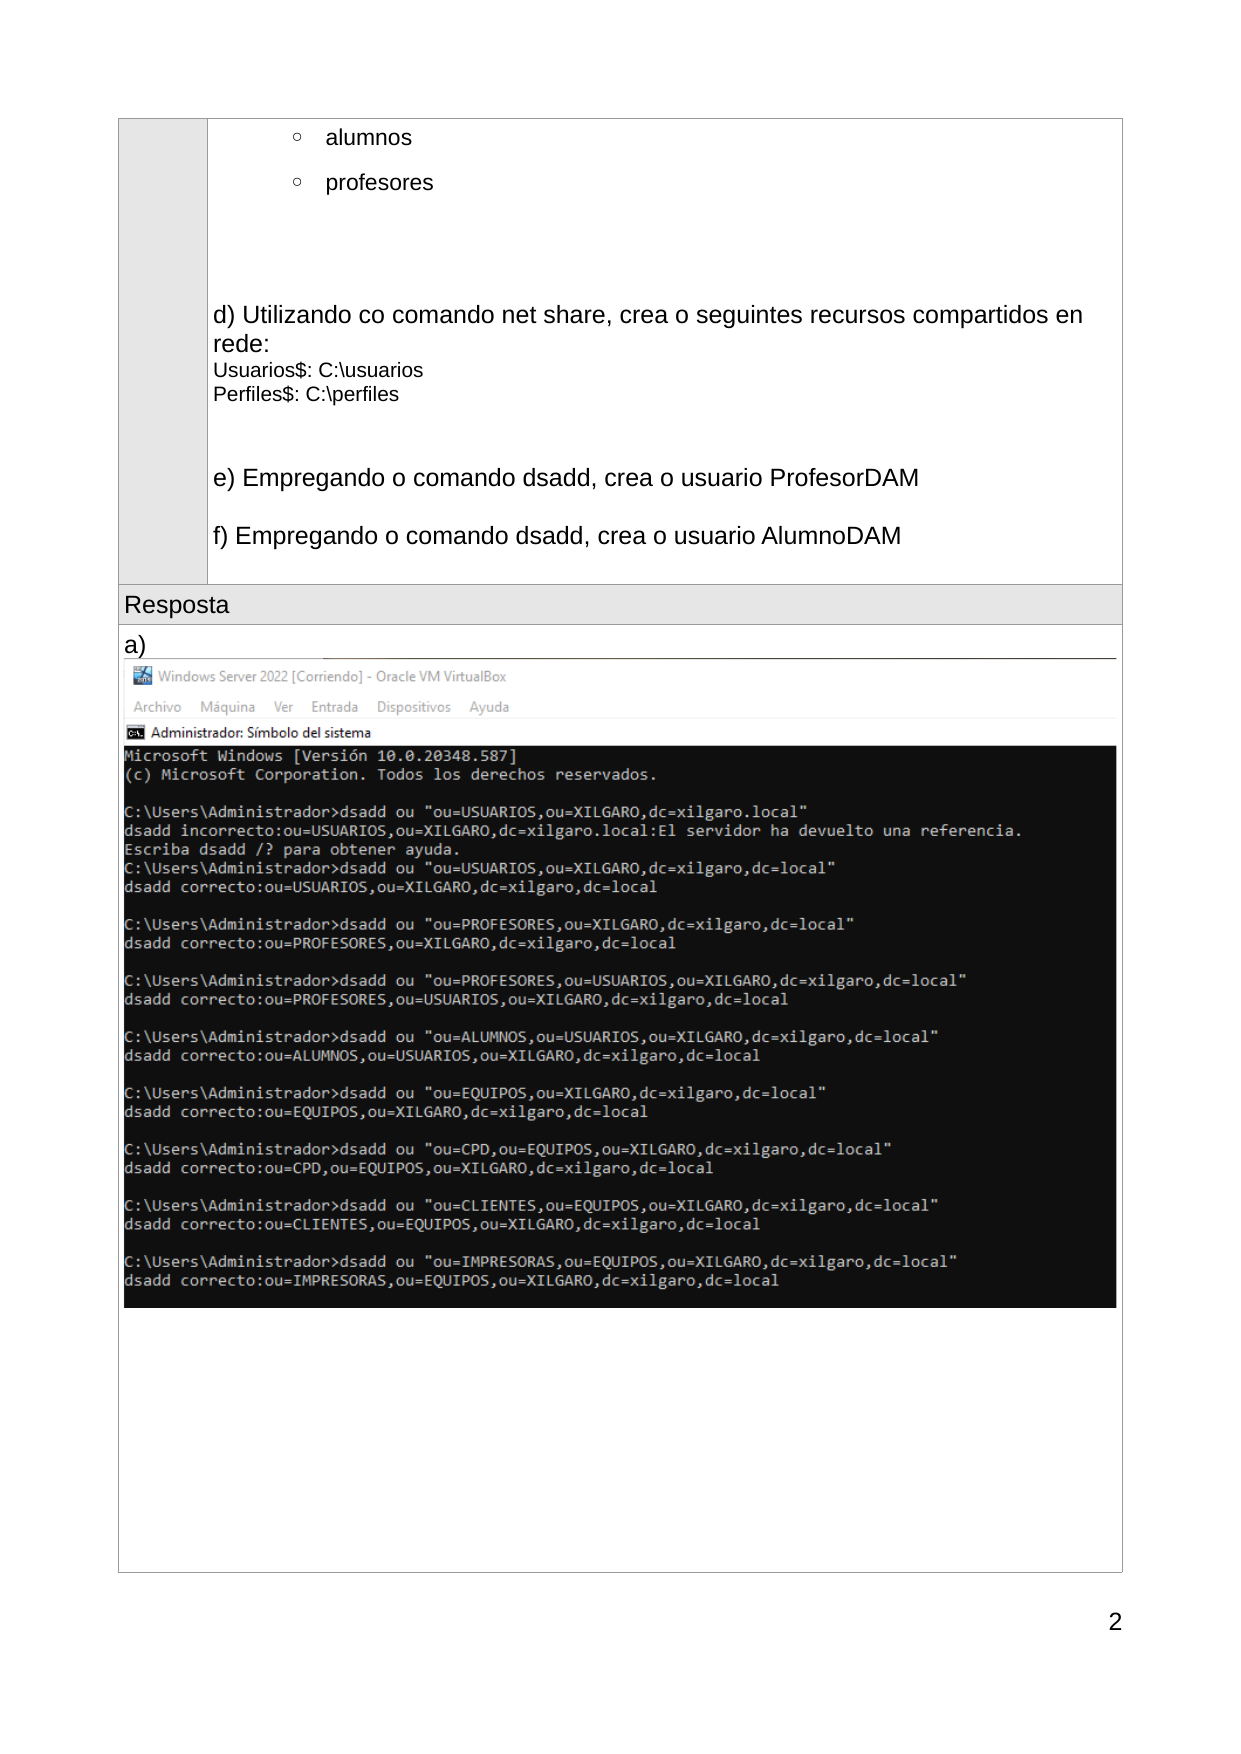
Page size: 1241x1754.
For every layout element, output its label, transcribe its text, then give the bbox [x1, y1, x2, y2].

table_cell a) [119, 625, 1122, 1307]
table_cell Resposta [119, 585, 1122, 624]
table_cell [119, 1308, 1122, 1572]
table_header 1. Realiza as seguintes tarefas en Windows Server: a) Empregando o comando dsadd, crea as seguintes OU no servidor: b) Empregando o comando dsadd, crea os seguintes grupos na OU que corresponda no servidor: c) Empregando comandos, crea a seguinte estrutura de cartafoles na unidade C: do servidor C: perfiles usuarios alumnos profesores d) Utilizando co comando net share, crea o seguintes recursos compartidos en rede: Usuarios$: C:\usuarios Perfiles$: C:\perfiles e) Empregando o comando dsadd, crea o usuario ProfesorDAM f) Empregando o comando dsadd, crea o usuario AlumnoDAM [208, 119, 1122, 584]
picture [123, 658, 1117, 1308]
table_header [119, 119, 207, 584]
